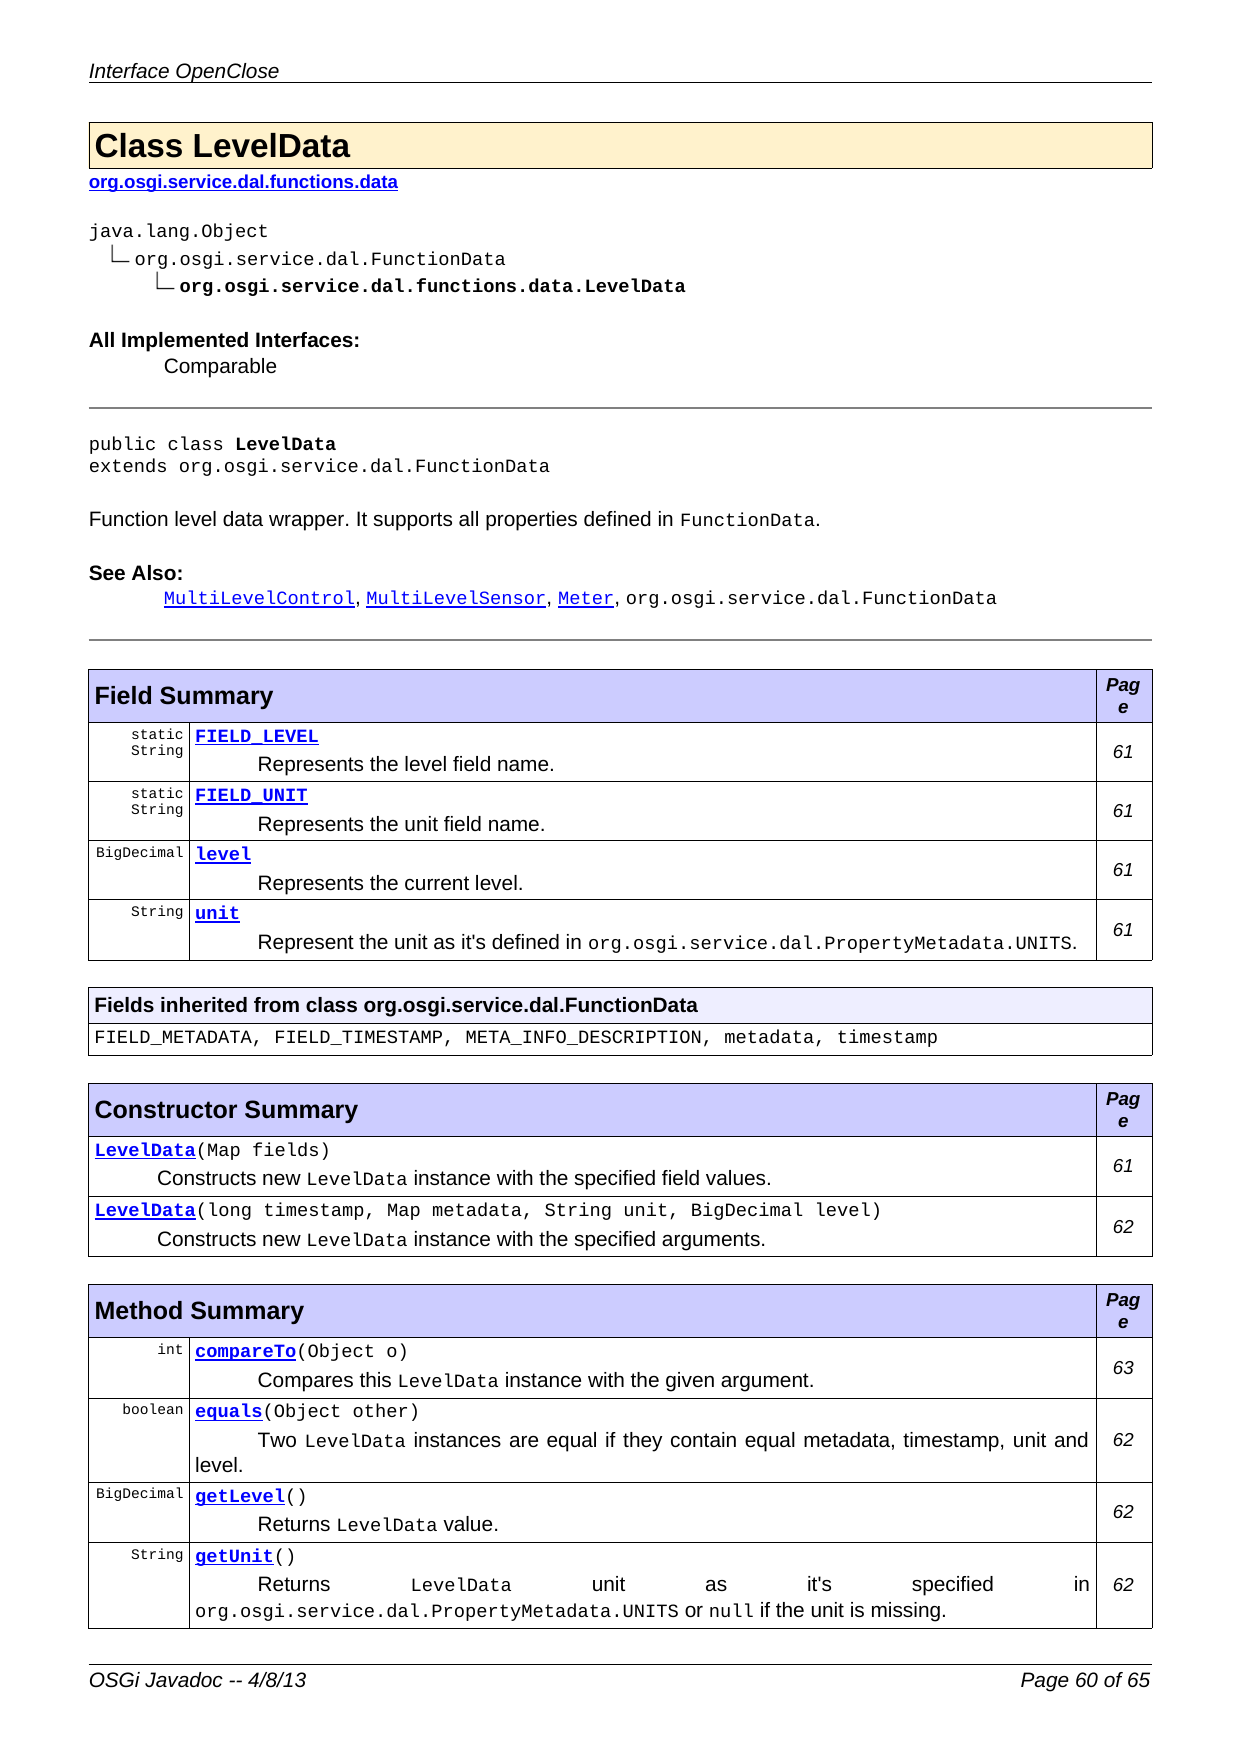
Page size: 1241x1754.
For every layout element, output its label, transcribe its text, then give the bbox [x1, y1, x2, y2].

text org.osgi.service.dal.functions.data [88, 171, 1152, 193]
table_header Page [1097, 1285, 1152, 1337]
table_cell getLevel() Returns LevelData value. [190, 1483, 1096, 1542]
table_cell 64 [1097, 1137, 1152, 1196]
table_cell 65 [1097, 1197, 1152, 1256]
table_cell 65 [1097, 1399, 1152, 1482]
subtitle All Implemented Interfaces: [88, 327, 1152, 351]
table_cell 64 [1097, 841, 1152, 899]
table_cell BigDecimal [89, 1483, 189, 1542]
table_cell boolean [89, 1399, 189, 1482]
table_cell getUnit() Returns LevelData unit as it's specified in org.osgi.service.dal.PropertyMetadata.UNITS or null if the unit is missing. [190, 1543, 1096, 1627]
table_header Fields inherited from class org.osgi.service.dal.FunctionData [89, 988, 1152, 1023]
table_header Constructor Summary [89, 1084, 1096, 1136]
text org.osgi.service.dal.functions.data.LevelData [88, 271, 1152, 298]
table_cell FIELD_METADATA, FIELD_TIMESTAMP, META_INFO_DESCRIPTION, metadata, timestamp [89, 1024, 1152, 1055]
table_cell unit Represent the unit as it's defined in org.osgi.service.dal.PropertyMetadata.UNITS. [190, 900, 1096, 959]
text java.lang.Object [88, 222, 1152, 243]
text See Also: [88, 561, 1152, 585]
table_header Page [1097, 670, 1152, 722]
table_cell equals(Object other) Two LevelData instances are equal if they contain equal metadata, timestamp, unit and level. [190, 1399, 1096, 1482]
table_header Field Summary [89, 670, 1096, 722]
table_cell 64 [1097, 723, 1152, 781]
text public class LevelData [88, 435, 1152, 456]
subtitle Class LevelData [90, 123, 1152, 168]
table_cell compareTo(Object o) Compares this LevelData instance with the given argument. [190, 1338, 1096, 1397]
table_cell LevelData(long timestamp, Map metadata, String unit, BigDecimal level) Constructs new LevelData instance with the specified arguments. [89, 1197, 1096, 1256]
table_cell static String [89, 782, 189, 840]
table_cell String [89, 900, 189, 959]
picture [111, 243, 135, 266]
table_header Page [1097, 1084, 1152, 1136]
table_cell static String [89, 723, 189, 781]
table_cell 65 [1097, 1543, 1152, 1627]
table_header Method Summary [89, 1285, 1096, 1337]
table_cell FIELD_LEVEL Represents the level field name. [190, 723, 1096, 781]
picture [156, 270, 180, 293]
table_cell 66 [1097, 1338, 1152, 1397]
table_cell String [89, 1543, 189, 1627]
text extends org.osgi.service.dal.FunctionData [88, 456, 1152, 478]
text org.osgi.service.dal.FunctionData [88, 243, 1152, 271]
table_cell level Represents the current level. [190, 841, 1096, 899]
table_cell BigDecimal [89, 841, 189, 899]
table_cell 64 [1097, 782, 1152, 840]
text Comparable [163, 354, 1152, 378]
table_cell 65 [1097, 1483, 1152, 1542]
table_cell LevelData(Map fields) Constructs new LevelData instance with the specified field values. [89, 1137, 1096, 1196]
table_cell 64 [1097, 900, 1152, 959]
text Function level data wrapper. It supports all properties defined in FunctionData. [88, 507, 1152, 532]
table_cell int [89, 1338, 189, 1397]
text MultiLevelControl, MultiLevelSensor, Meter, org.osgi.service.dal.FunctionData [163, 585, 1152, 610]
table_cell FIELD_UNIT Represents the unit field name. [190, 782, 1096, 840]
